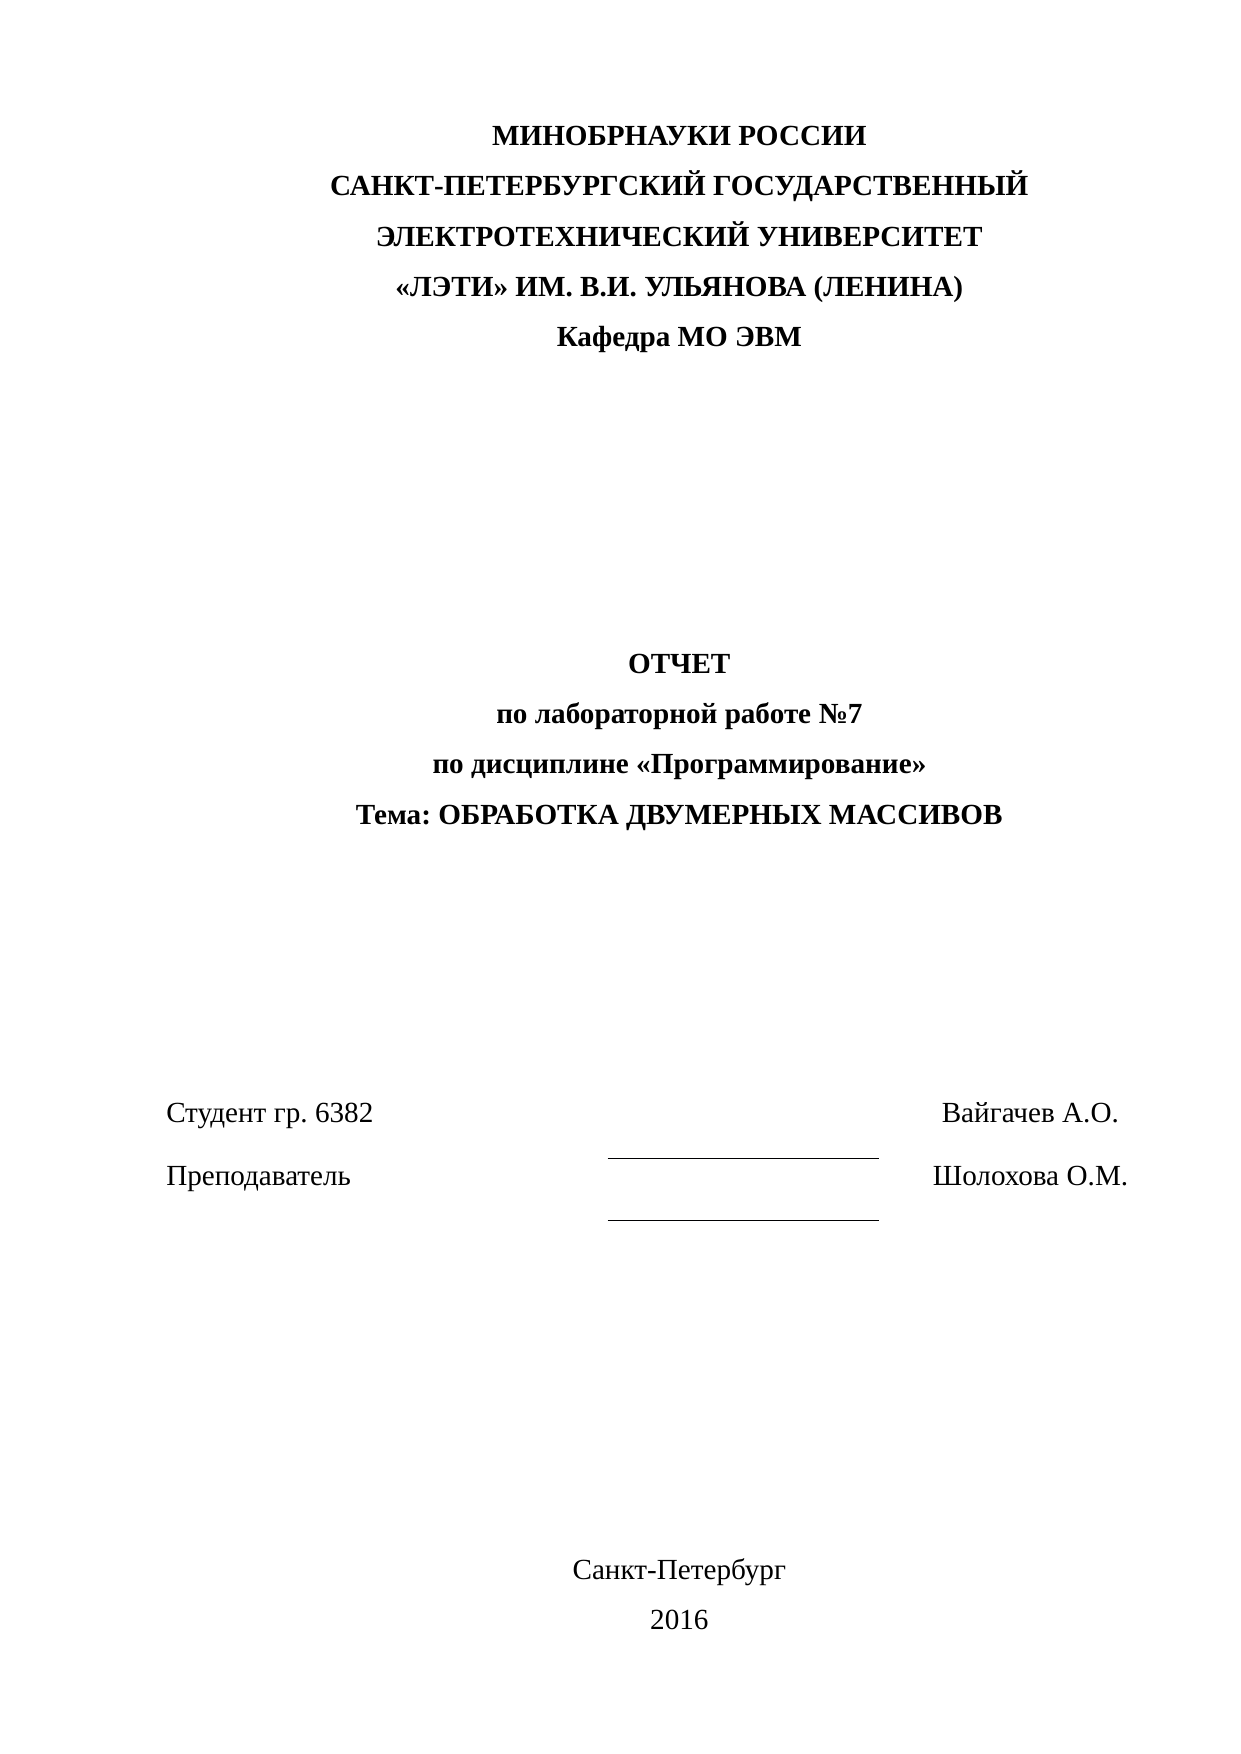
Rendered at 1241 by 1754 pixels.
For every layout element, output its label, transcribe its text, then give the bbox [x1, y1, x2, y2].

table_cell Преподаватель [155, 1158, 607, 1220]
table_cell [608, 1159, 879, 1220]
table_header [608, 1095, 879, 1157]
text МИНОБРНАУКИ РОССИИ [177, 118, 1181, 152]
table_cell Шолохова О.М. [879, 1158, 1181, 1220]
text САНКТ-ПЕТЕРБУРГСКИЙ ГОСУДАРСТВЕННЫЙ [177, 168, 1181, 202]
text по лабораторной работе №7 [177, 696, 1181, 730]
table_header Вайгачев А.О. [879, 1095, 1181, 1157]
text «ЛЭТИ» ИМ. В.И. УЛЬЯНОВА (ЛЕНИНА) [177, 269, 1181, 303]
text Тема: ОБРАБОТКА ДВУМЕРНЫХ МАССИВОВ [177, 797, 1181, 831]
table_header Студент гр. 6382 [155, 1095, 607, 1157]
text по дисциплине «Программирование» [177, 747, 1181, 780]
text Кафедра МО ЭВМ [177, 319, 1181, 353]
text ЭЛЕКТРОТЕХНИЧЕСКИЙ УНИВЕРСИТЕТ [177, 219, 1181, 252]
text ОТЧЕТ [177, 646, 1181, 679]
